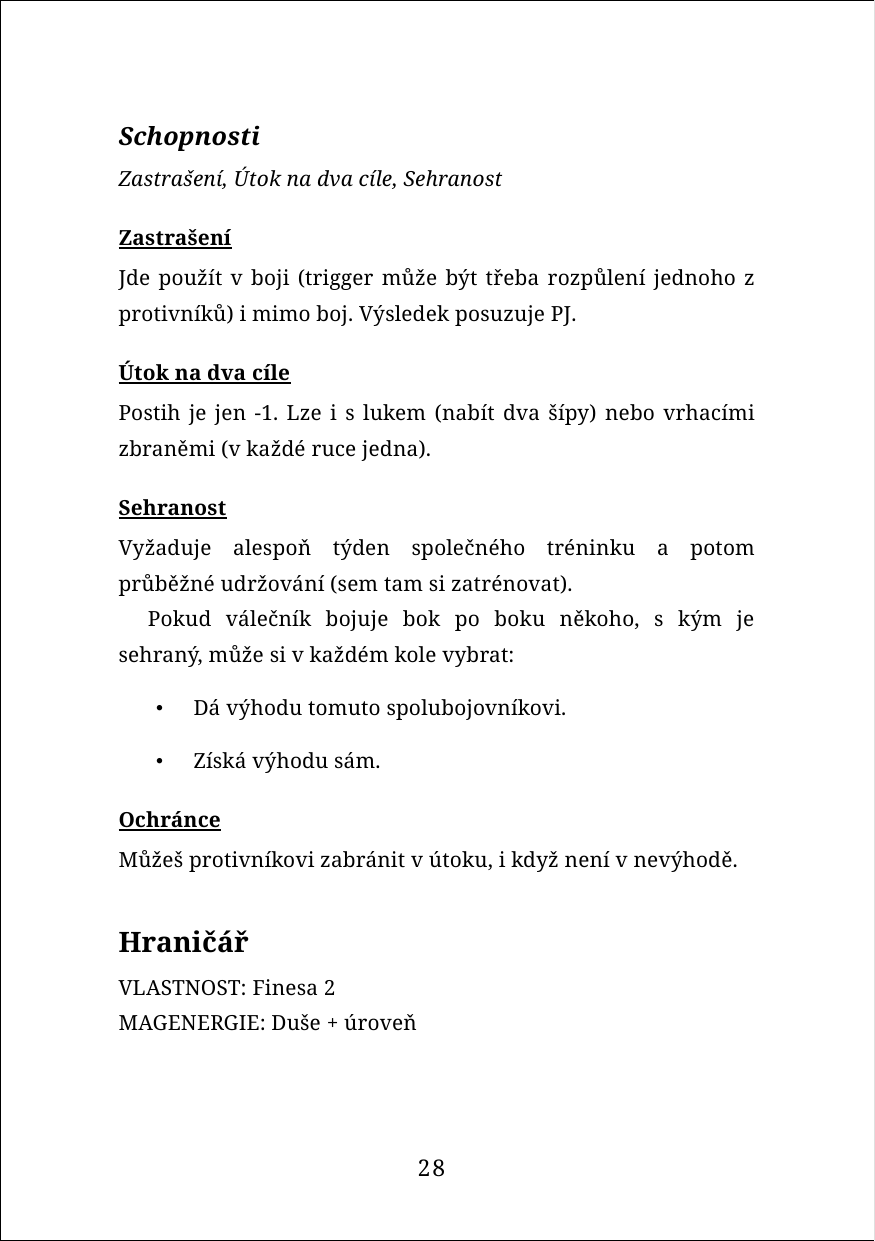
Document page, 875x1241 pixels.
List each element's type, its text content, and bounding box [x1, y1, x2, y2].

subtitle Schopnosti [118, 118, 756, 152]
text Zastrašení, Útok na dva cíle, Sehranost [118, 164, 756, 192]
list Dá výhodu tomuto spolubojovníkovi. [156, 693, 756, 721]
text Jde použít v boji (trigger může být třeba rozpůlení jednoho z protivníků) i mimo boj. Výsledek posuzuje PJ. [118, 263, 756, 327]
subtitle Sehranost [118, 493, 756, 521]
text VLASTNOST: Finesa 2 MAGENERGIE: Duše + úroveň [118, 973, 756, 1037]
text Můžeš protivníkovi zabránit v útoku, i když není v nevýhodě. [118, 846, 756, 874]
subtitle Zastrašení [118, 223, 756, 252]
subtitle Hraničář [118, 922, 756, 961]
text Vyžaduje alespoň týden společného tréninku a potom průběžné udržování (sem tam si zatrénovat). Pokud válečník bojuje bok po boku někoho, s kým je sehraný, může si v každém kole vybrat: [118, 533, 756, 668]
subtitle Ochránce [118, 805, 756, 834]
list Získá výhodu sám. [156, 746, 756, 775]
text Postih je jen -1. Lze i s lukem (nabít dva šípy) nebo vrhacími zbraněmi (v každé ruce jedna). [118, 398, 756, 462]
subtitle Útok na dva cíle [118, 358, 756, 387]
